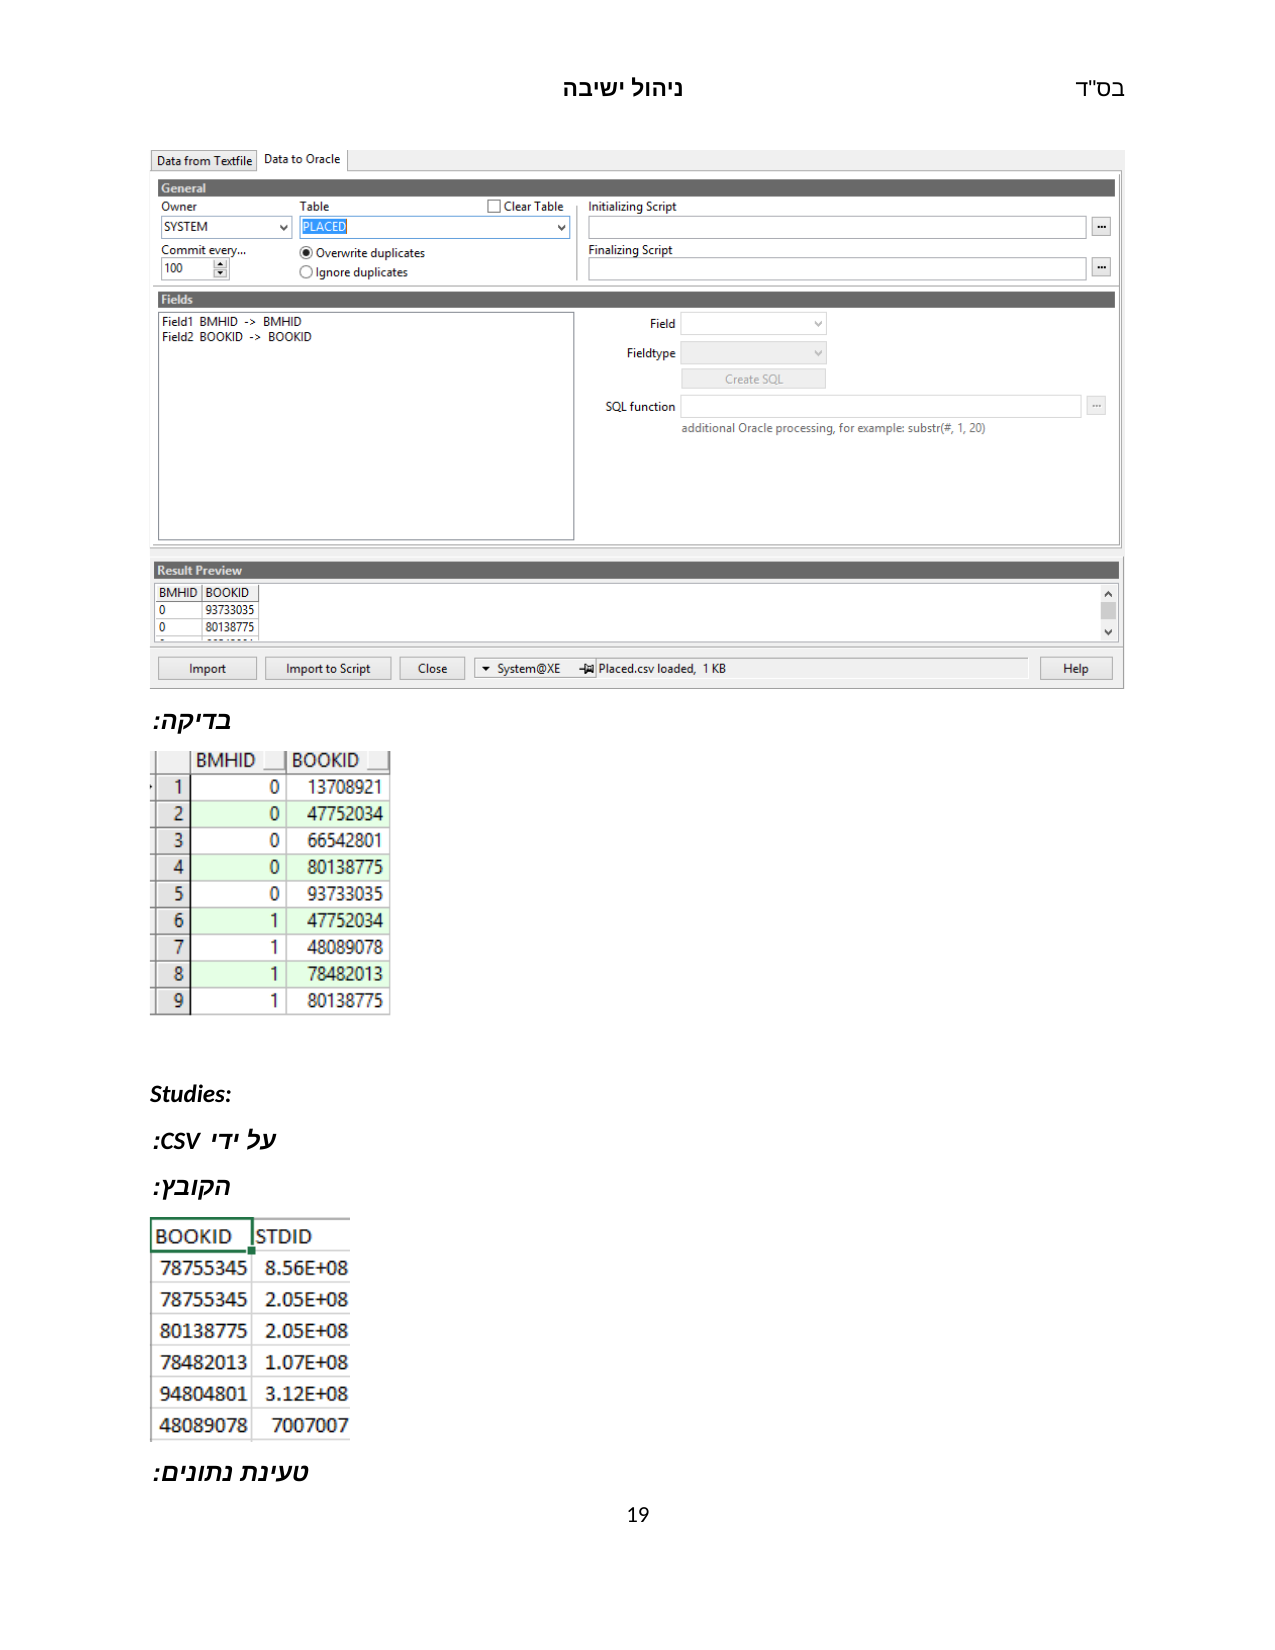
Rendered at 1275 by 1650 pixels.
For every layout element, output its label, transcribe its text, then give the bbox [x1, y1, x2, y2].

text בדיקה: [150, 706, 1125, 734]
text טעינת נתונים: [150, 1458, 1125, 1487]
text על ידי CSV: [150, 1125, 1125, 1156]
text הקובץ: [150, 1172, 1125, 1201]
text Studies: [150, 1078, 1125, 1108]
